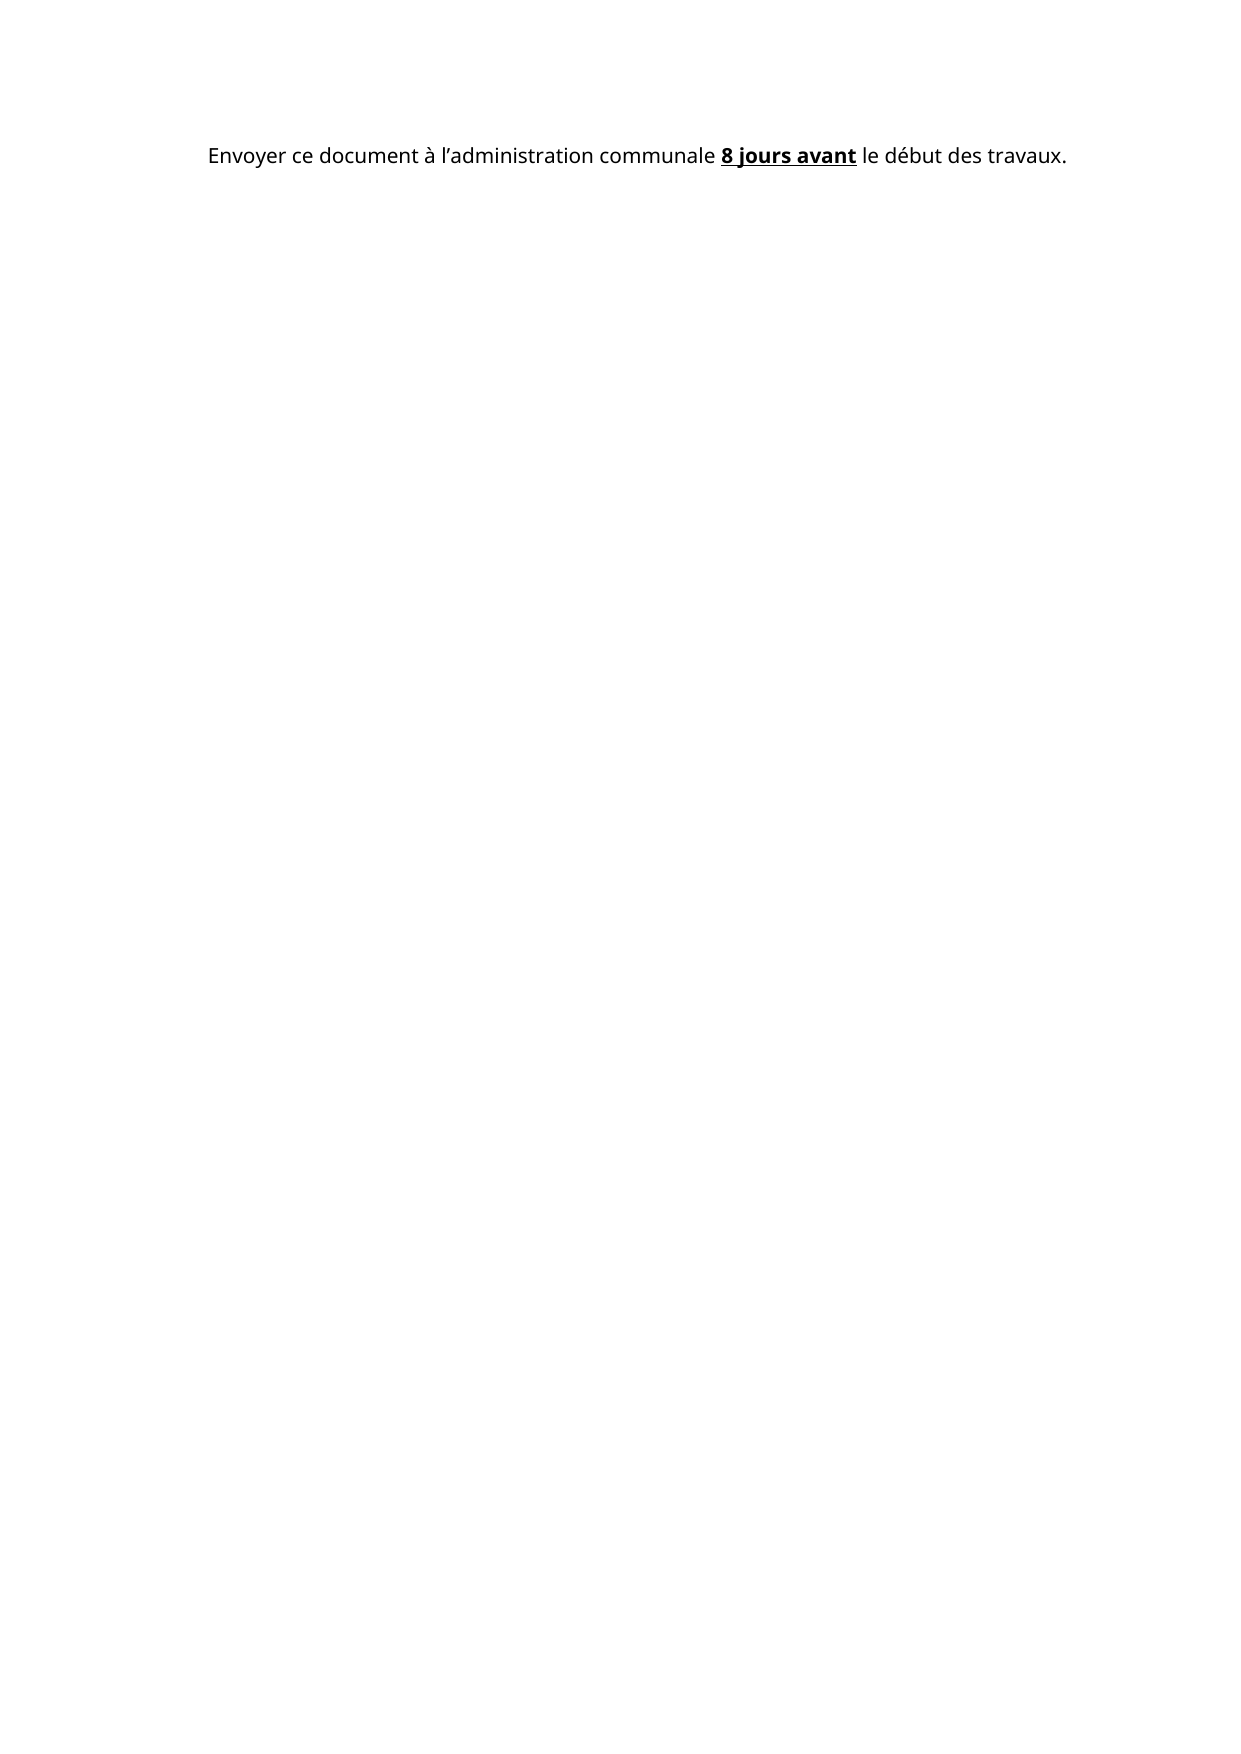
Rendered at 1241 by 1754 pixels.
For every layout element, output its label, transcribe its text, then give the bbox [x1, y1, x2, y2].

text Envoyer ce document à l’administration communale 8 jours avant le début des travaux. [150, 141, 1125, 169]
